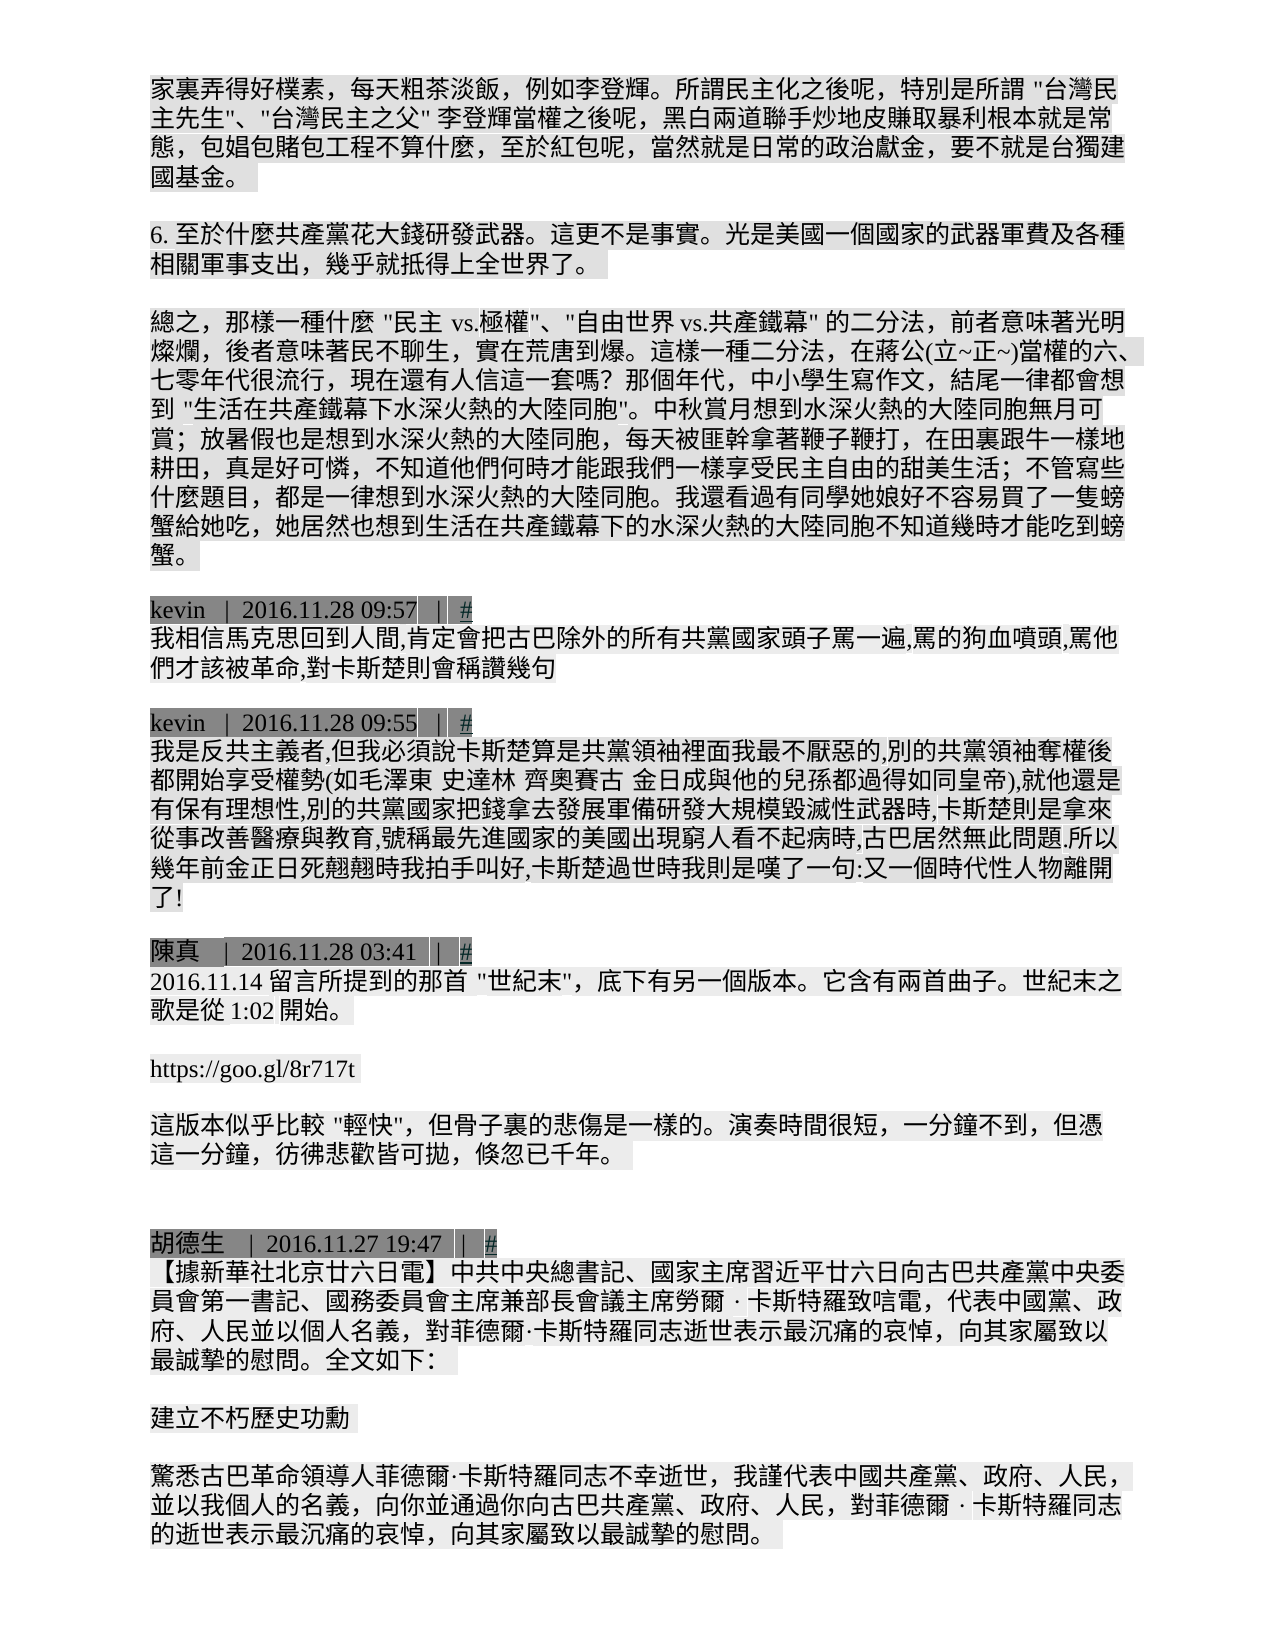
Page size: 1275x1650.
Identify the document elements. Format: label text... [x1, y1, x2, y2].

text 我是反共主義者,但我必須說卡斯楚算是共黨領袖裡面我最不厭惡的,別的共黨領袖奪權後都開始享受權勢(如毛澤東 史達林 齊奧賽古 金日成與他的兒孫都過得如同皇帝),就他還是有保有理想性,別的共黨國家把錢拿去發展軍備研發大規模毀滅性武器時,卡斯楚則是拿來從事改善醫療與教育,號稱最先進國家的美國出現窮人看不起病時,古巴居然無此問題.所以幾年前金正日死翹翹時我拍手叫好,卡斯楚過世時我則是嘆了一句:又一個時代性人物離開了! [150, 737, 1125, 912]
text 胡德生 | 2016.11.27 19:47 | # [150, 1229, 1125, 1258]
text 1. 老兄，你都沒有在看新聞嗎？北韓老早就明文徹底廢除了所謂共產主義。 2. 咱的祖國倒是口頭上還有個共產(黨)字眼，但那就像花枝米粉一樣，整碗米粉都吃完了就是找不到花枝，原來 "花枝" 是老闆娘的名字。祖國充其量是一種國家資本主義，同樣也是資本主義。 3. 這年頭用所謂 "共產 vs.非共產" 或 "民主陣營vs.極權鐵幕" 去理解事情，我看是有點今之古人，中毒太深，脫離現實太遠了。 4. 所謂 "民主陣營" 政客之貪婪腐敗，特別是美國，恐怕是你所謂的 "共產" 國家之腐敗程度的一百萬倍。 5. 假若像台灣這樣，可以投票選代表選領導人就叫民主的話，那麼，現在全世界還有幾個國家不是所謂民主國家？例如非洲，一堆民主國家，貪婪腐敗的程度跟所謂民主化之前相比，完全有過之無不及。台灣也一樣。蔣家威權時代，幾個人敢貪污？大官小官們都得把家裏弄得好樸素，每天粗茶淡飯，例如李登輝。所謂民主化之後呢，特別是所謂 "台灣民主先生"、"台灣民主之父" 李登輝當權之後呢，黑白兩道聯手炒地皮賺取暴利根本就是常態，包娼包賭包工程不算什麼，至於紅包呢，當然就是日常的政治獻金，要不就是台獨建國基金。 6. 至於什麼共產黨花大錢研發武器。這更不是事實。光是美國一個國家的武器軍費及各種相關軍事支出，幾乎就抵得上全世界了。 總之，那樣一種什麼 "民主 vs.極權"、"自由世界vs.共產鐵幕" 的二分法，前者意味著光明燦爛，後者意味著民不聊生，實在荒唐到爆。這樣一種二分法，在蔣公(立~正~)當權的六、七零年代很流行，現在還有人信這一套嗎？那個年代，中小學生寫作文，結尾一律都會想到 "生活在共產鐵幕下水深火熱的大陸同胞"。中秋賞月想到水深火熱的大陸同胞無月可賞；放暑假也是想到水深火熱的大陸同胞，每天被匪幹拿著鞭子鞭打，在田裏跟牛一樣地耕田，真是好可憐，不知道他們何時才能跟我們一樣享受民主自由的甜美生活；不管寫些什麼題目，都是一律想到水深火熱的大陸同胞。我還看過有同學她娘好不容易買了一隻螃蟹給她吃，她居然也想到生活在共產鐵幕下的水深火熱的大陸同胞不知道幾時才能吃到螃蟹。 [150, 75, 1125, 571]
text 我相信馬克思回到人間,肯定會把古巴除外的所有共黨國家頭子罵一遍,罵的狗血噴頭,罵他們才該被革命,對卡斯楚則會稱讚幾句 [150, 624, 1125, 683]
text 【據新華社北京廿六日電】中共中央總書記、國家主席習近平廿六日向古巴共產黨中央委員會第一書記、國務委員會主席兼部長會議主席勞爾 · 卡斯特羅致唁電，代表中國黨、政府、人民並以個人名義，對菲德爾·卡斯特羅同志逝世表示最沉痛的哀悼，向其家屬致以最誠摯的慰問。全文如下： 建立不朽歷史功勳 驚悉古巴革命領導人菲德爾·卡斯特羅同志不幸逝世，我謹代表中國共產黨、政府、人民，並以我個人的名義，向你並通過你向古巴共產黨、政府、人民，對菲德爾 · 卡斯特羅同志的逝世表示最沉痛的哀悼，向其家屬致以最誠摯的慰問。 菲德爾 · 卡斯特羅同志是古巴共產黨和古巴社會主義事業的締造者，是古巴人民的偉大領袖。他把畢生精力獻給了古巴人民爭取民族解放、維護國家主權、建設社會主義的壯麗事業，為古巴人民建立了不朽的歷史功勳，也為世界社會主義發展建立了不朽的歷史功勳。菲德爾 · 卡斯特羅同志是我們這個時代的偉大人物，歷史和人民將記住他。 促膝暢談深受啟發 我多次同菲德爾 · 卡斯特羅同志見面，促膝暢談，他的真知灼見令我深受啟發，他的音容笑貌猶在眼前。我深深懷念他，中國人民深深懷念他。 菲德爾 · 卡斯特羅同志生前致力於中古友好，密切關注和高度評價中國發展進程，在他親自關心和支持下，古巴成為第一個同新中國建交的拉美國家。建交五十六年來，中古關係長足發展，各領域務實合作成果豐碩，兩國人民友誼與日俱增，這都與菲德爾 · 卡斯特羅同志的關懷和心血密不可分。 菲德爾·卡斯特羅同志的逝世是古巴和拉美人民的重大損失，不僅使古巴和拉美人民失去了一位優秀兒子，也使中國人民失去了一位親密的同志和真誠的朋友。他的光輝形象和偉大業績將永載史冊。 我相信，在主席同志堅強領導下，古巴黨、政府、人民必將繼承菲德爾 · 卡斯特羅同志的遺志，化悲痛為力量，在社會主義建設事業中不斷取得新的成績。中古兩黨、兩國、兩國人民友誼必將得到鞏固和發展。 偉大的菲德爾 · 卡斯特羅同志永垂不朽！ 李克強致深切慰問 另外，國務院總理李克強廿六日向古巴國務委員會主席兼部長會議主席勞爾 · 卡斯特羅致唁電，代表中國政府和人民，並以個人名義，對古巴革命領袖菲德爾 · 卡斯特羅同志不幸逝世致以最沉痛的哀悼，並向古巴政府和人民以及菲德爾 · 卡斯特羅同志的家屬致以最深切的慰問。 [150, 1258, 1125, 1549]
text kevin | 2016.11.28 09:57 | # [150, 596, 1125, 624]
text 陳真 | 2016.11.28 03:41 | # [150, 937, 1125, 967]
text kevin | 2016.11.28 09:55 | # [150, 708, 1125, 737]
text 2016.11.14 留言所提到的那首 "世紀末"，底下有另一個版本。它含有兩首曲子。世紀末之歌是從1:02開始。 https://goo.gl/8r717t 這版本似乎比較 "輕快"，但骨子裏的悲傷是一樣的。演奏時間很短，一分鐘不到，但憑這一分鐘，彷彿悲歡皆可拋，倏忽已千年。 [150, 967, 1125, 1170]
